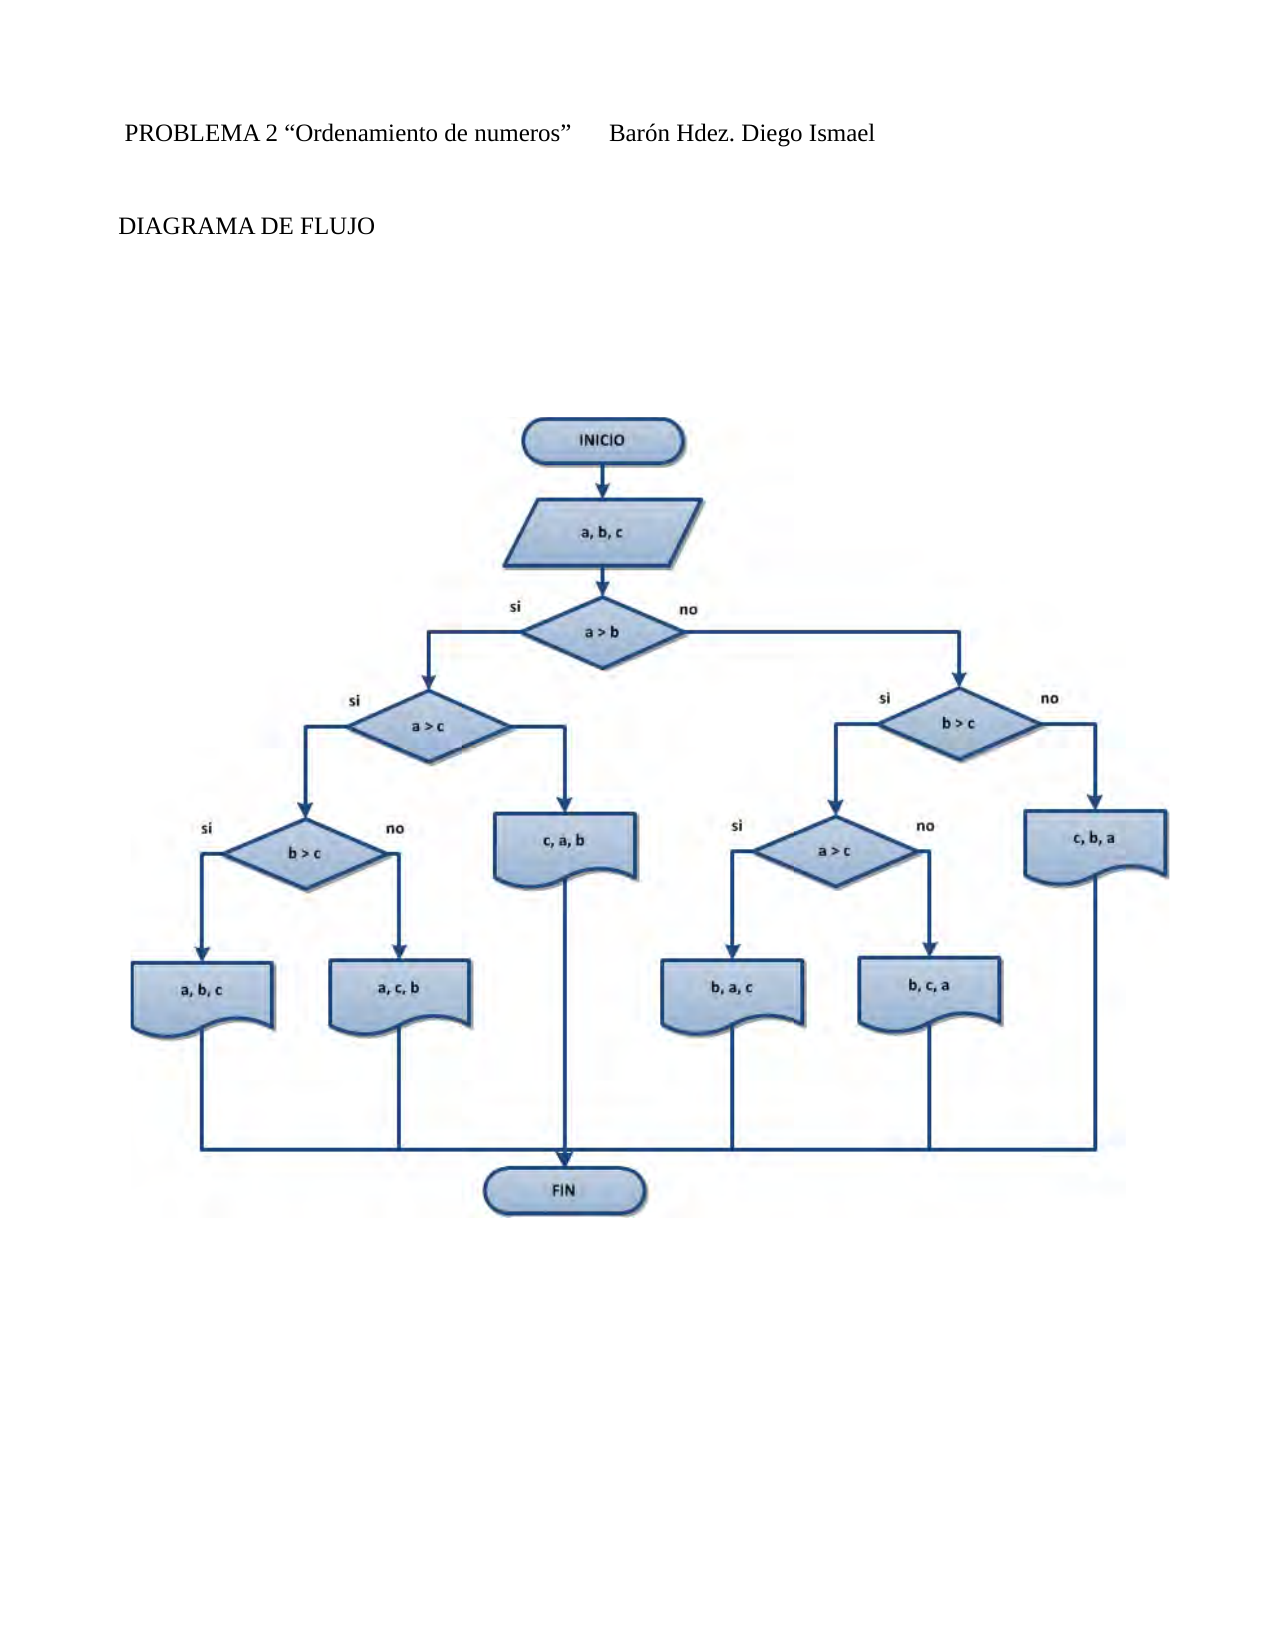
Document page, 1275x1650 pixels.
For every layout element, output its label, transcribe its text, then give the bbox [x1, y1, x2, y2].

text DIAGRAMA DE FLUJO [118, 211, 1157, 240]
picture [130, 417, 1170, 1218]
